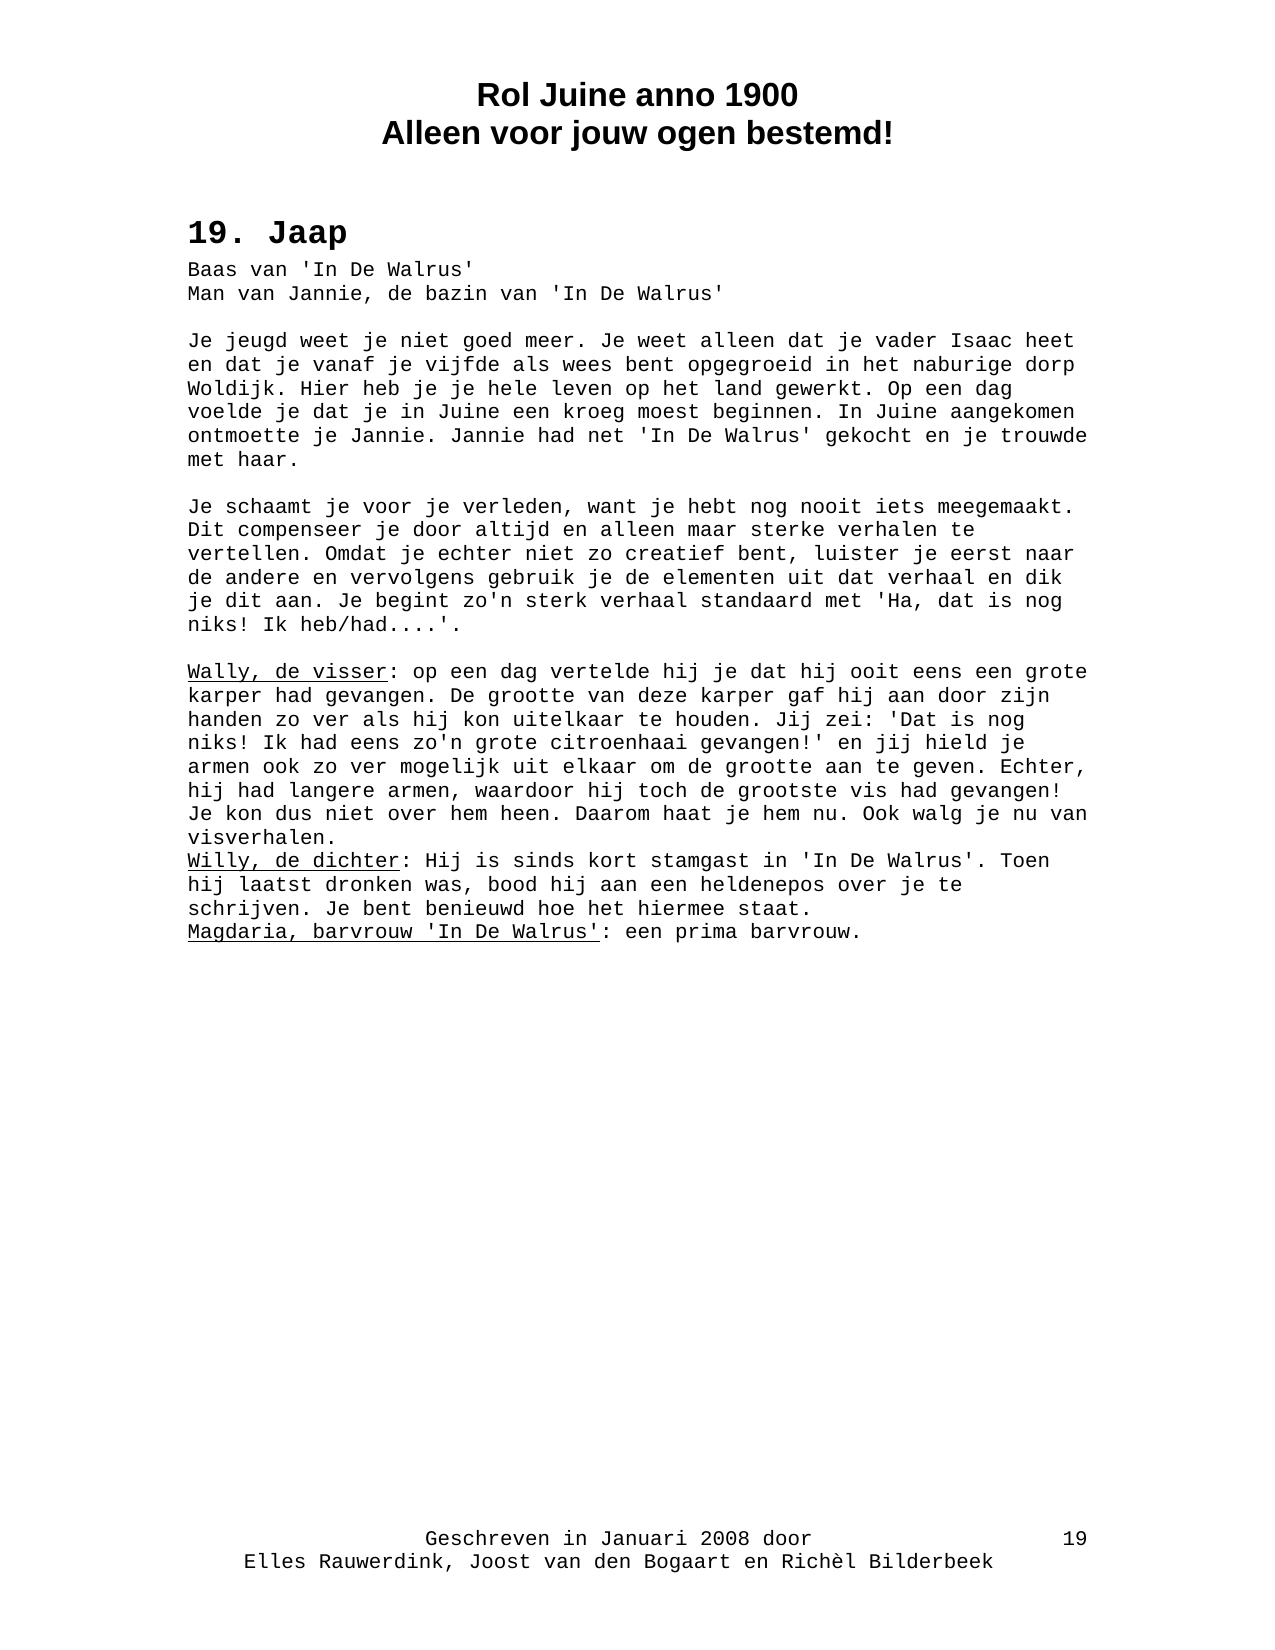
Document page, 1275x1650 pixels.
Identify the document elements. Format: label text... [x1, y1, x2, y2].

text Je schaamt je voor je verleden, want je hebt nog nooit iets meegemaakt. Dit compenseer je door altijd en alleen maar sterke verhalen te vertellen. Omdat je echter niet zo creatief bent, luister je eerst naar de andere en vervolgens gebruik je de elementen uit dat verhaal en dik je dit aan. Je begint zo'n sterk verhaal standaard met 'Ha, dat is nog niks! Ik heb/had....'. [187, 496, 1087, 638]
text Je jeugd weet je niet goed meer. Je weet alleen dat je vader Isaac heet en dat je vanaf je vijfde als wees bent opgegroeid in het naburige dorp Woldijk. Hier heb je je hele leven op het land gewerkt. Op een dag voelde je dat je in Juine een kroeg moest beginnen. In Juine aangekomen ontmoette je Jannie. Jannie had net 'In De Walrus' gekocht en je trouwde met haar. [187, 330, 1087, 472]
text Magdaria, barvrouw 'In De Walrus': een prima barvrouw. [187, 921, 1087, 945]
subtitle 19. Jaap [187, 215, 1087, 253]
text Willy, de dichter: Hij is sinds kort stamgast in 'In De Walrus'. Toen hij laatst dronken was, bood hij aan een heldenepos over je te schrijven. Je bent benieuwd hoe het hiermee staat. [187, 851, 1087, 921]
text Baas van 'In De Walrus' [187, 259, 1087, 283]
text Wally, de visser: op een dag vertelde hij je dat hij ooit eens een grote karper had gevangen. De grootte van deze karper gaf hij aan door zijn handen zo ver als hij kon uitelkaar te houden. Jij zei: 'Dat is nog niks! Ik had eens zo'n grote citroenhaai gevangen!' en jij hield je armen ook zo ver mogelijk uit elkaar om de grootte aan te geven. Echter, hij had langere armen, waardoor hij toch de grootste vis had gevangen! Je kon dus niet over hem heen. Daarom haat je hem nu. Ook walg je nu van visverhalen. [187, 661, 1087, 851]
text Man van Jannie, de bazin van 'In De Walrus' [187, 283, 1087, 307]
